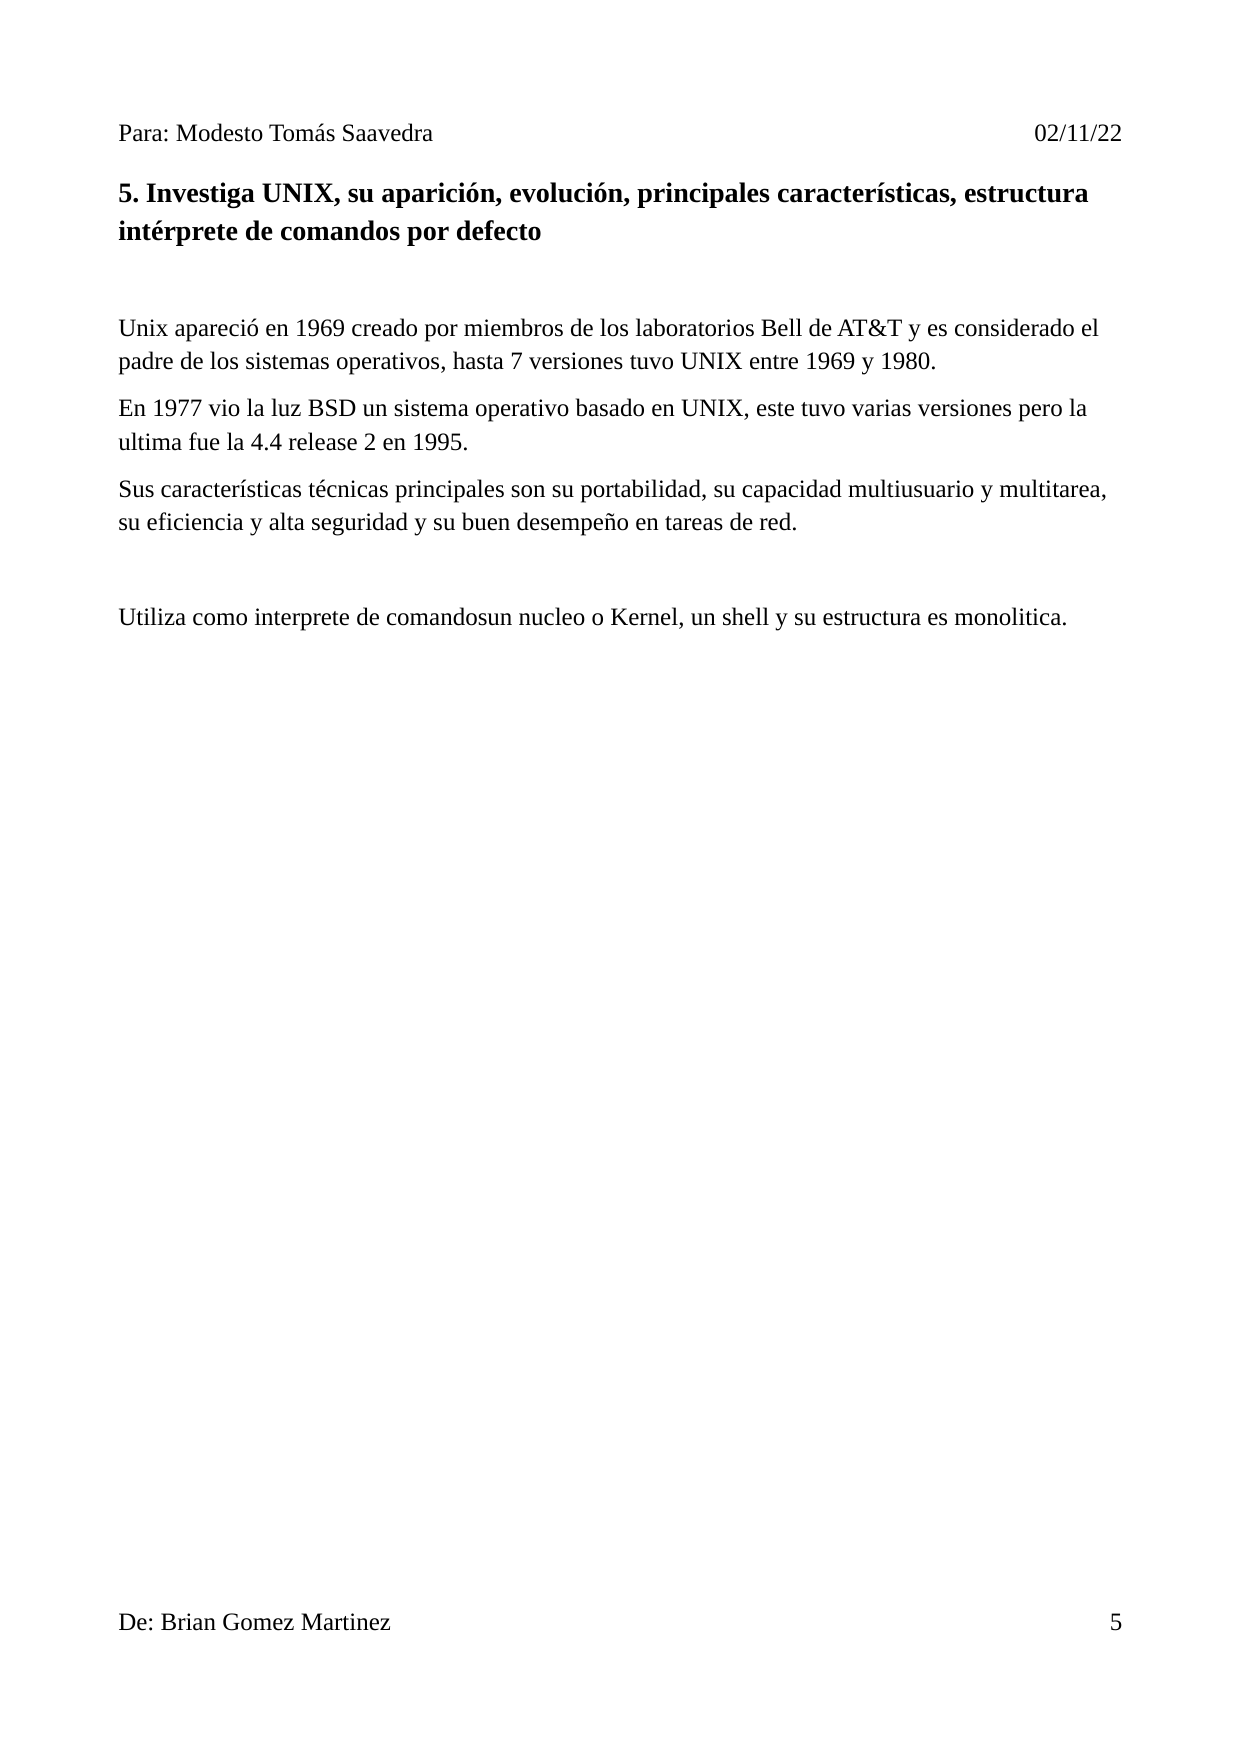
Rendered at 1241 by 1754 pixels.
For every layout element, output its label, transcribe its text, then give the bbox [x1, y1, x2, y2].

text Unix apareció en 1969 creado por miembros de los laboratorios Bell de AT&T y es considerado el padre de los sistemas operativos, hasta 7 versiones tuvo UNIX entre 1969 y 1980. [118, 313, 1122, 375]
text Sus características técnicas principales son su portabilidad, su capacidad multiusuario y multitarea, su eficiencia y alta seguridad y su buen desempeño en tareas de red. [118, 474, 1122, 536]
text Utiliza como interprete de comandosun nucleo o Kernel, un shell y su estructura es monolitica. [118, 602, 1122, 631]
text 5. Investiga UNIX, su aparición, evolución, principales características, estructura intérprete de comandos por defecto [118, 176, 1122, 246]
text En 1977 vio la luz BSD un sistema operativo basado en UNIX, este tuvo varias versiones pero la ultima fue la 4.4 release 2 en 1995. [118, 393, 1122, 455]
